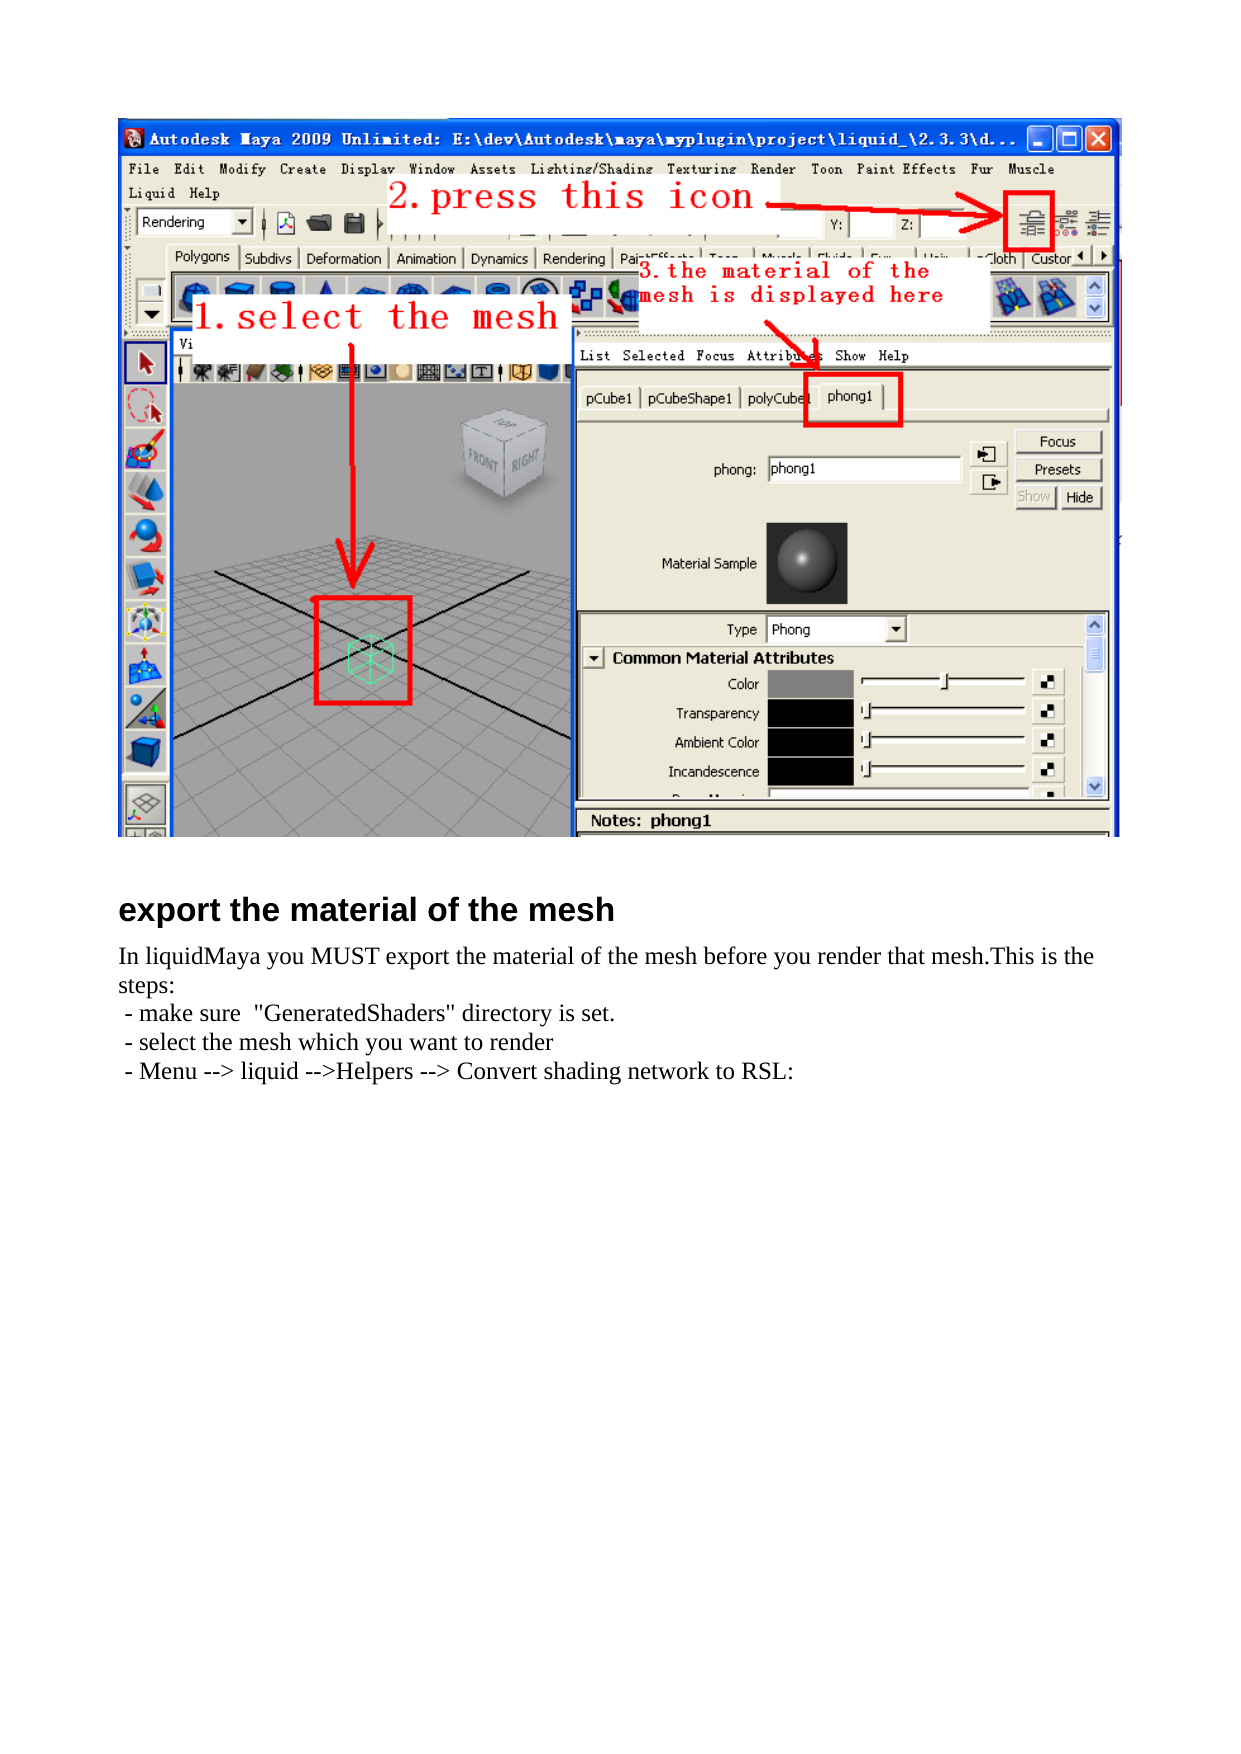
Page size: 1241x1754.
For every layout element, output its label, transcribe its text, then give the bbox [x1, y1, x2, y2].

subtitle export the material of the mesh [118, 890, 1122, 928]
text In liquidMaya you MUST export the material of the mesh before you render that mesh.This is the steps: [118, 941, 1122, 998]
text - select the mesh which you want to render [118, 1027, 1122, 1056]
list - Menu --> liquid -->Helpers --> Convert shading network to RSL: [118, 1056, 1122, 1085]
text - make sure "GeneratedShaders" directory is set. [118, 998, 1122, 1027]
